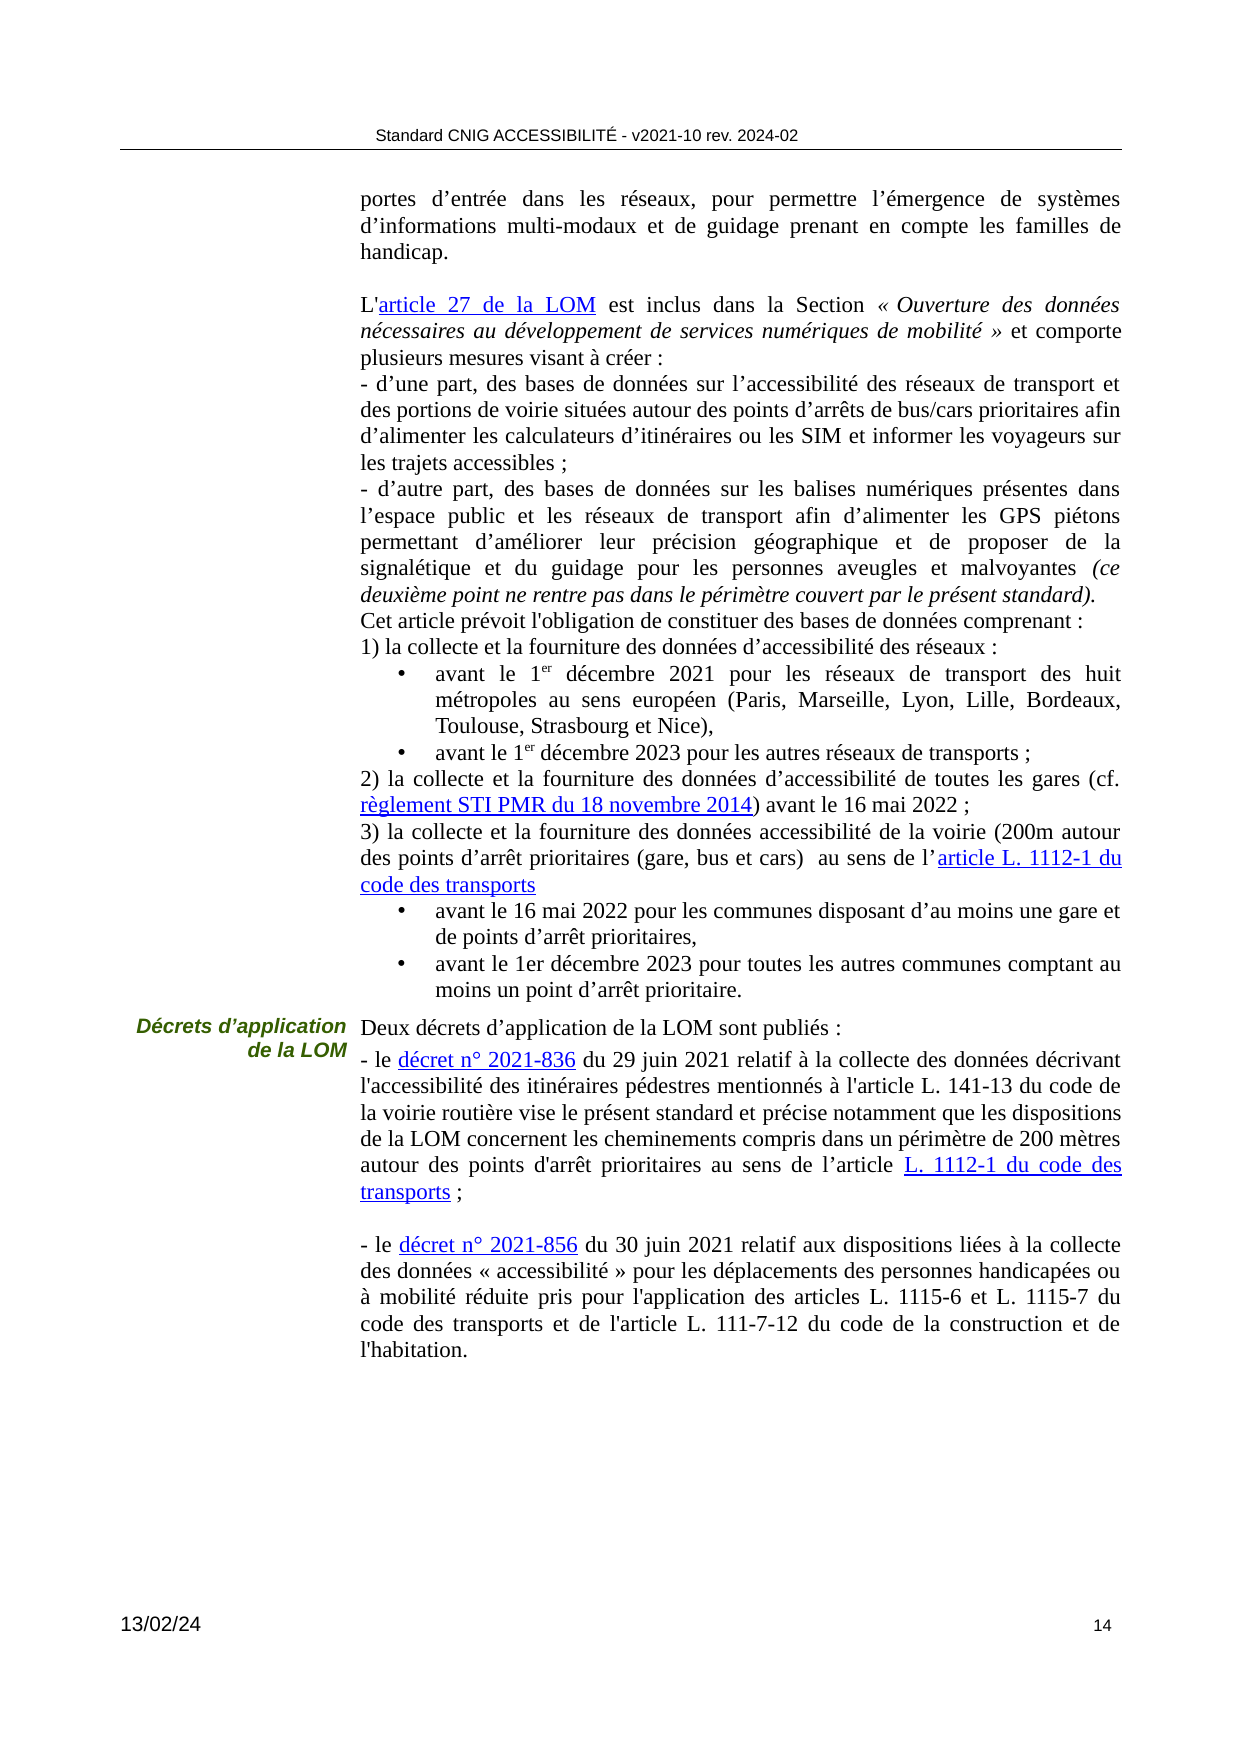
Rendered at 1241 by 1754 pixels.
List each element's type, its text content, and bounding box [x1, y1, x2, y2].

table_cell Deux décrets d’application de la LOM sont publiés : - le décret n° 2021-836 du 29 juin 2021 relatif à la collecte des données décrivant l'accessibilité des itinéraires pédestres mentionnés à l'article L. 141-13 du code de la voirie routière vise le présent standard et précise notamment que les dispositions de la LOM concernent les cheminements compris dans un périmètre de 200 mètres autour des points d'arrêt prioritaires au sens de l’article L. 1112-1 du code des transports ; - le décret n° 2021-856 du 30 juin 2021 relatif aux dispositions liées à la collecte des données « accessibilité » pour les déplacements des personnes handicapées ou à mobilité réduite pris pour l'application des articles L. 1115-6 et L. 1115-7 du code des transports et de l'article L. 111-7-12 du code de la construction et de l'habitation. [354, 1008, 1122, 1368]
table_cell portes d’entrée dans les réseaux, pour permettre l’émergence de systèmes d’informations multi-modaux et de guidage prenant en compte les familles de handicap. L'article 27 de la LOM est inclus dans la Section « Ouverture des données nécessaires au développement de services numériques de mobilité » et comporte plusieurs mesures visant à créer : - d’une part, des bases de données sur l’accessibilité des réseaux de transport et des portions de voirie situées autour des points d’arrêts de bus/cars prioritaires afin d’alimenter les calculateurs d’itinéraires ou les SIM et informer les voyageurs sur les trajets accessibles ; - d’autre part, des bases de données sur les balises numériques présentes dans l’espace public et les réseaux de transport afin d’alimenter les GPS piétons permettant d’améliorer leur précision géographique et de proposer de la signalétique et du guidage pour les personnes aveugles et malvoyantes (ce deuxième point ne rentre pas dans le périmètre couvert par le présent standard). Cet article prévoit l'obligation de constituer des bases de données comprenant : 1) la collecte et la fourniture des données d’accessibilité des réseaux : avant le 1er décembre 2021 pour les réseaux de transport des huit métropoles au sens européen (Paris, Marseille, Lyon, Lille, Bordeaux, Toulouse, Strasbourg et Nice), avant le 1er décembre 2023 pour les autres réseaux de transports ; 2) la collecte et la fourniture des données d’accessibilité de toutes les gares (cf. règlement STI PMR du 18 novembre 2014) avant le 16 mai 2022 ; 3) la collecte et la fourniture des données accessibilité de la voirie (200m autour des points d’arrêt prioritaires (gare, bus et cars) au sens de l’article L. 1112-1 du code des transports avant le 16 mai 2022 pour les communes disposant d’au moins une gare et de points d’arrêt prioritaires, avant le 1er décembre 2023 pour toutes les autres communes comptant au moins un point d’arrêt prioritaire. [354, 180, 1122, 1008]
table_cell [118, 180, 354, 1008]
table_cell Décrets d’application de la LOM [118, 1008, 354, 1368]
